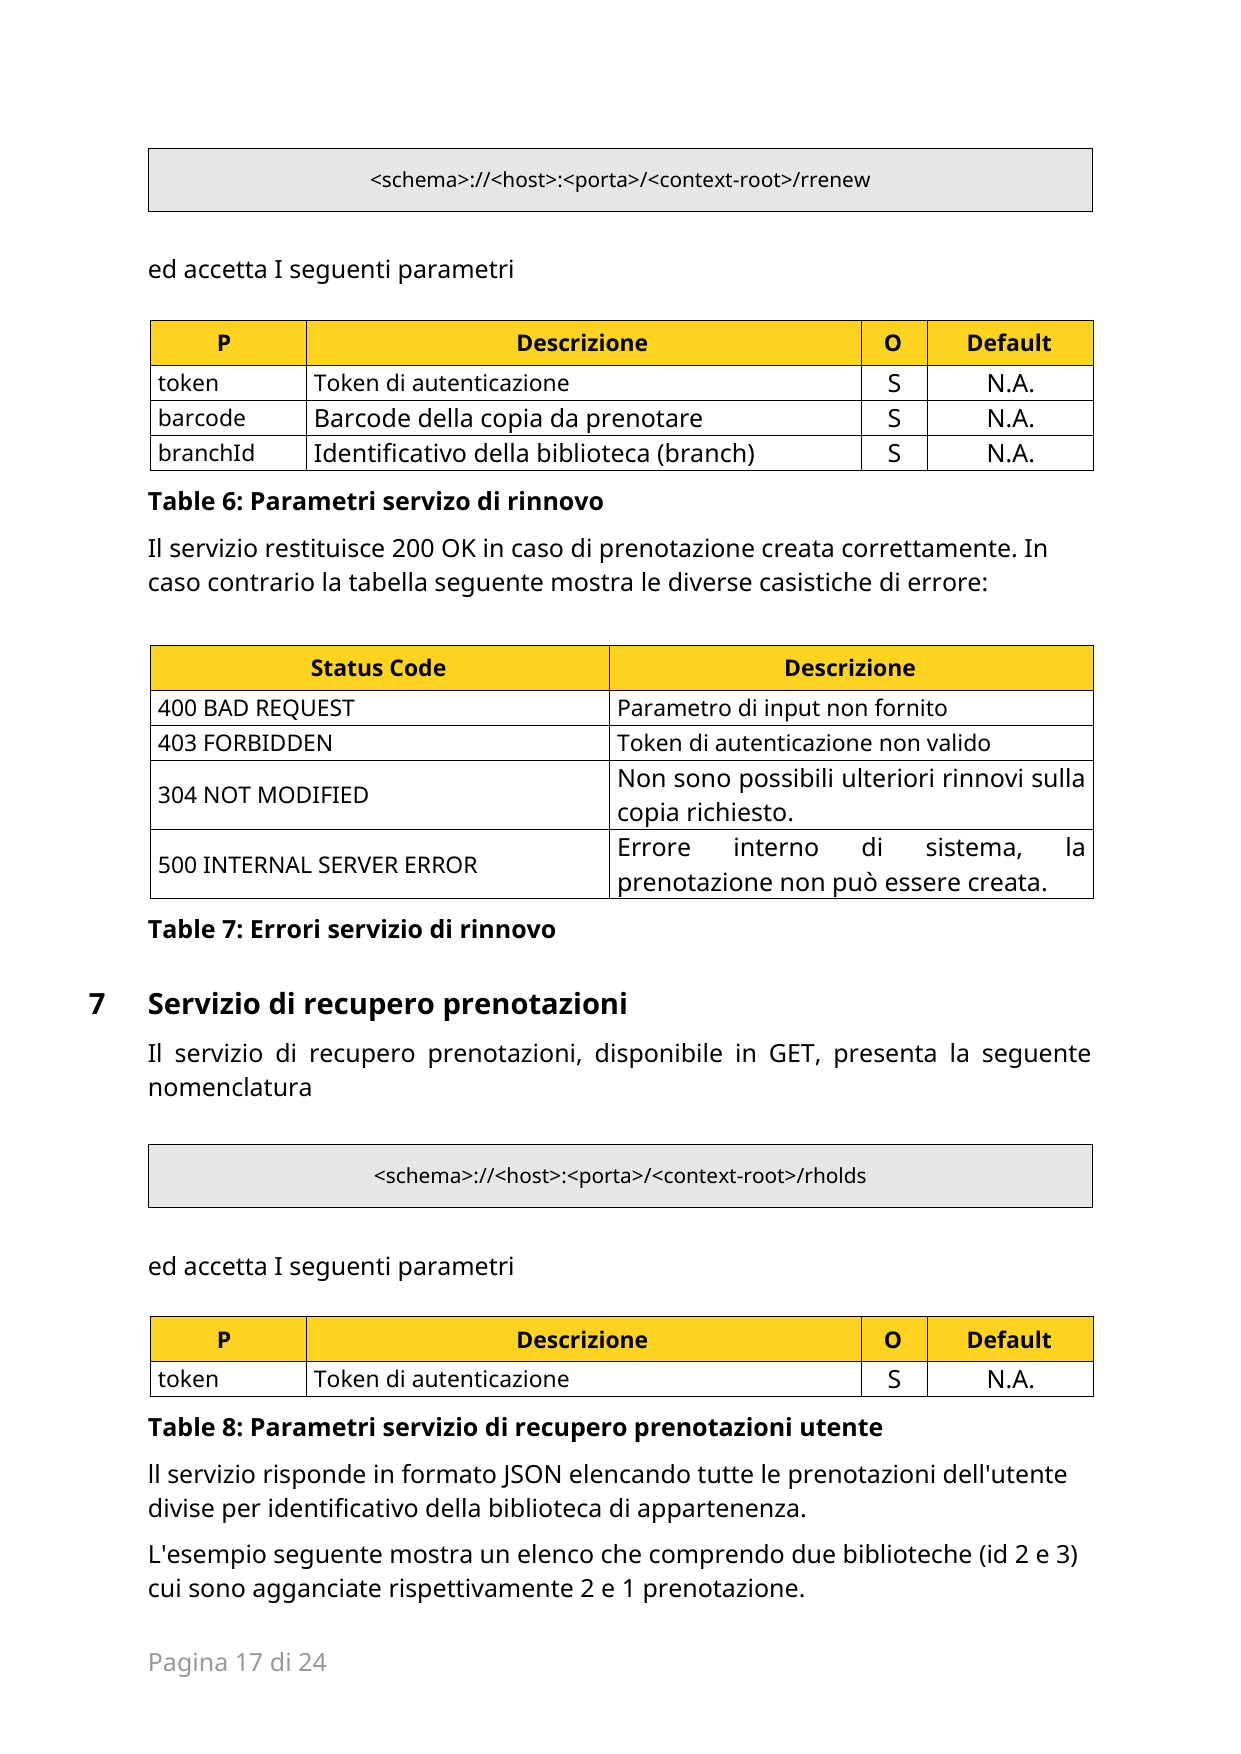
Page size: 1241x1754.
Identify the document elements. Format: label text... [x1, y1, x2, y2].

table_header Descrizione [610, 646, 1093, 690]
text Table 6: Parametri servizo di rinnovo [148, 484, 1093, 518]
table_cell barcode [151, 401, 306, 435]
table_cell token [151, 1362, 306, 1396]
table_cell 304 NOT MODIFIED [151, 761, 609, 829]
text ed accetta I seguenti parametri [148, 1248, 1093, 1282]
table_cell Non sono possibili ulteriori rinnovi sulla copia richiesto. [610, 761, 1093, 829]
table_cell N.A. [928, 436, 1093, 470]
table_cell 400 BAD REQUEST [151, 691, 609, 725]
table_header P [151, 321, 306, 365]
table_cell N.A. [928, 1362, 1093, 1396]
text Il servizio di recupero prenotazioni, disponibile in GET, presenta la seguente nomenclatura [148, 1036, 1093, 1104]
table_header O [862, 1317, 927, 1361]
table_cell 403 FORBIDDEN [151, 726, 609, 760]
table_header P [151, 1317, 306, 1361]
table_cell Barcode della copia da prenotare [307, 401, 861, 435]
text ll servizio risponde in formato JSON elencando tutte le prenotazioni dell'utente divise per identificativo della biblioteca di appartenenza. [148, 1456, 1093, 1524]
table_cell token [151, 366, 306, 400]
table_cell Token di autenticazione [307, 1362, 861, 1396]
table_cell branchId [151, 436, 306, 470]
table_cell S [862, 1362, 927, 1396]
table_header Default [928, 321, 1093, 365]
text L'esempio seguente mostra un elenco che comprendo due biblioteche (id 2 e 3) cui sono agganciate rispettivamente 2 e 1 prenotazione. [148, 1537, 1093, 1605]
table_cell S [862, 401, 927, 435]
text Table 8: Parametri servizio di recupero prenotazioni utente [148, 1410, 1093, 1444]
table_cell N.A. [928, 401, 1093, 435]
table_cell N.A. [928, 366, 1093, 400]
text Il servizio restituisce 200 OK in caso di prenotazione creata correttamente. In caso contrario la tabella seguente mostra le diverse casistiche di errore: [148, 530, 1093, 598]
text <schema>://<host>:<porta>/<context-root>/rrenew [149, 149, 1092, 211]
table_header O [862, 321, 927, 365]
table_cell Parametro di input non fornito [610, 691, 1093, 725]
text Table 7: Errori servizio di rinnovo [148, 912, 1093, 946]
table_cell 500 INTERNAL SERVER ERROR [151, 830, 609, 898]
text ed accetta I seguenti parametri [148, 252, 1093, 286]
table_cell Identificativo della biblioteca (branch) [307, 436, 861, 470]
table_header Default [928, 1317, 1093, 1361]
table_cell Token di autenticazione [307, 366, 861, 400]
table_header Descrizione [307, 321, 861, 365]
table_cell S [862, 436, 927, 470]
table_cell S [862, 366, 927, 400]
table_cell Errore interno di sistema, la prenotazione non può essere creata. [610, 830, 1093, 898]
text <schema>://<host>:<porta>/<context-root>/rholds [149, 1145, 1092, 1207]
subtitle Servizio di recupero prenotazioni [88, 983, 1093, 1023]
table_cell Token di autenticazione non valido [610, 726, 1093, 760]
table_header Status Code [151, 646, 609, 690]
table_header Descrizione [307, 1317, 861, 1361]
